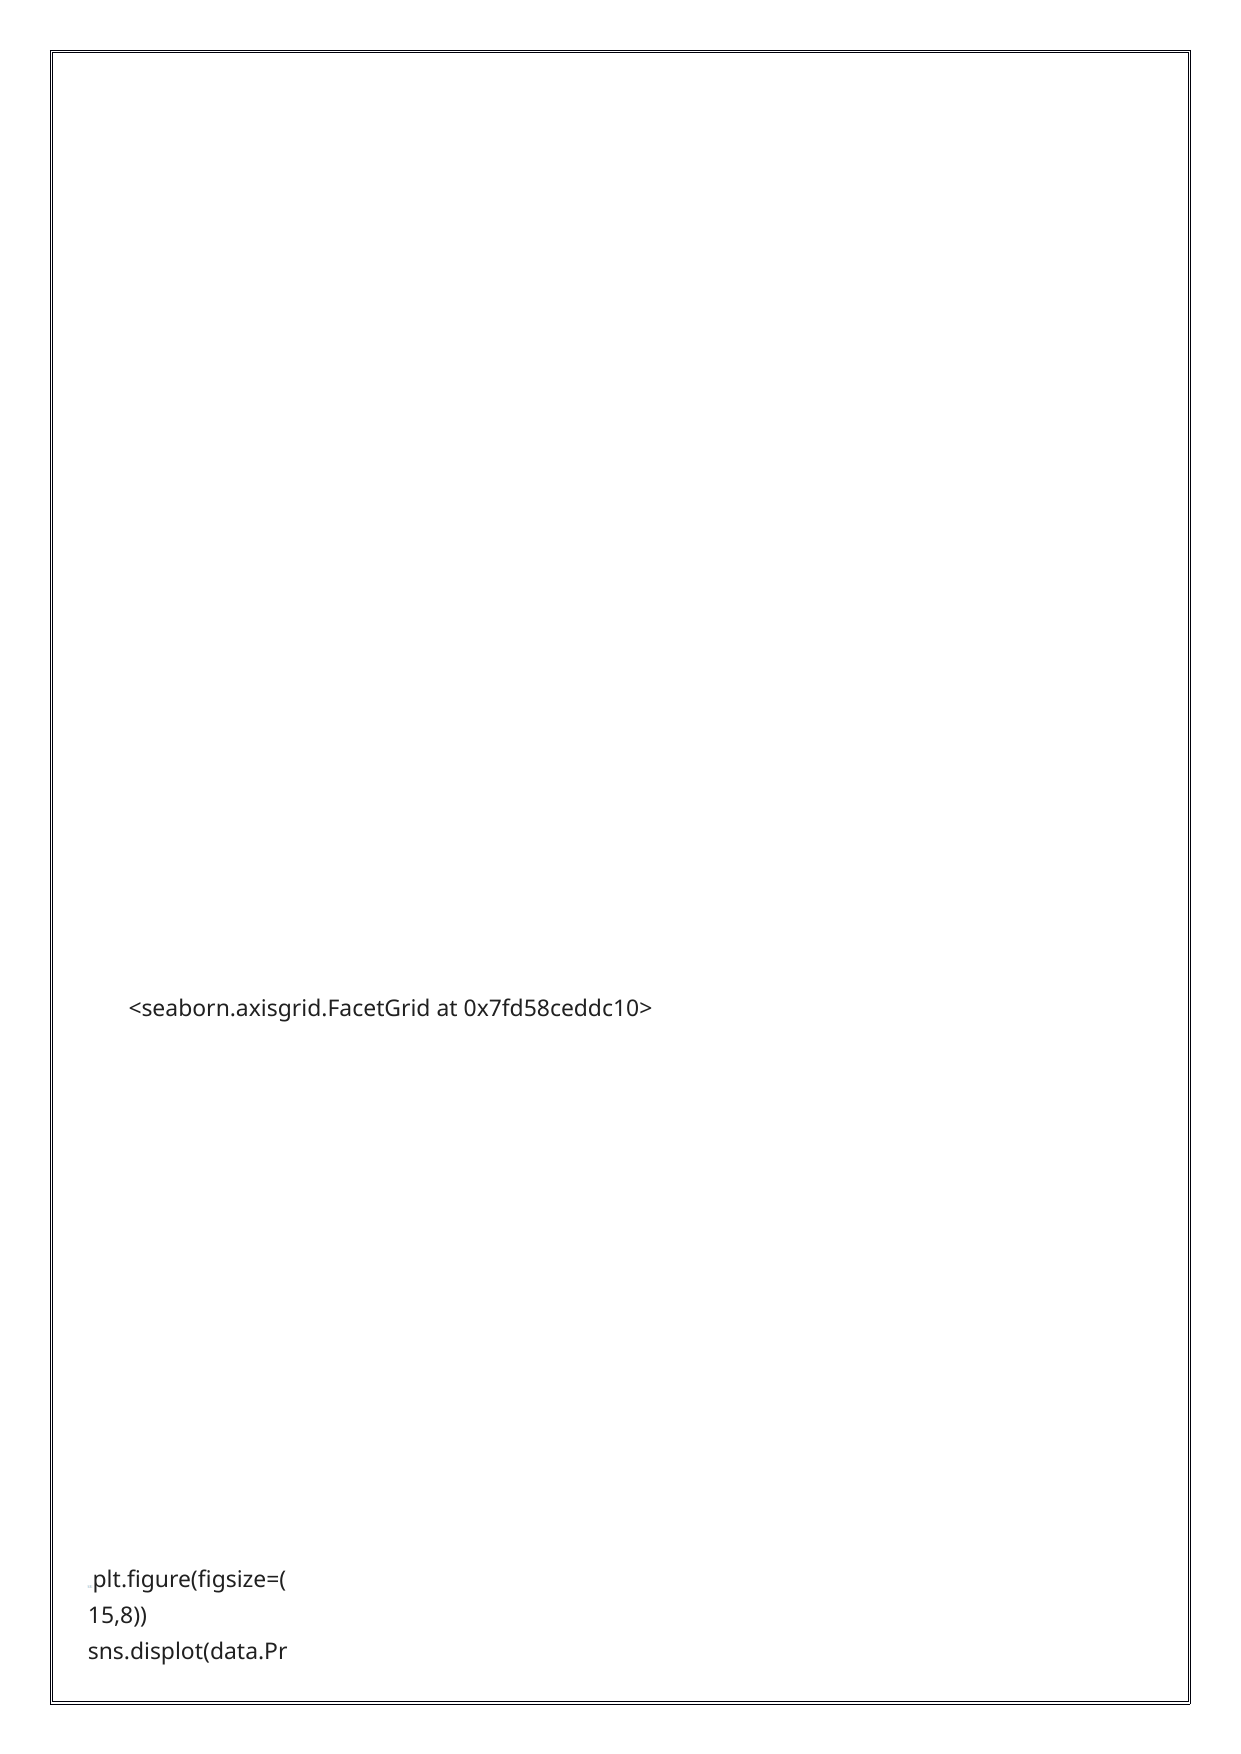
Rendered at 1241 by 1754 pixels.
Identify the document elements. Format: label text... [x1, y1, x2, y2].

text plt.figure(figsize=(15,8)) sns.displot(data.Pr [88, 1563, 288, 1666]
text <seaborn.axisgrid.FacetGrid at 0x7fd58ceddc10> [128, 992, 1188, 1023]
